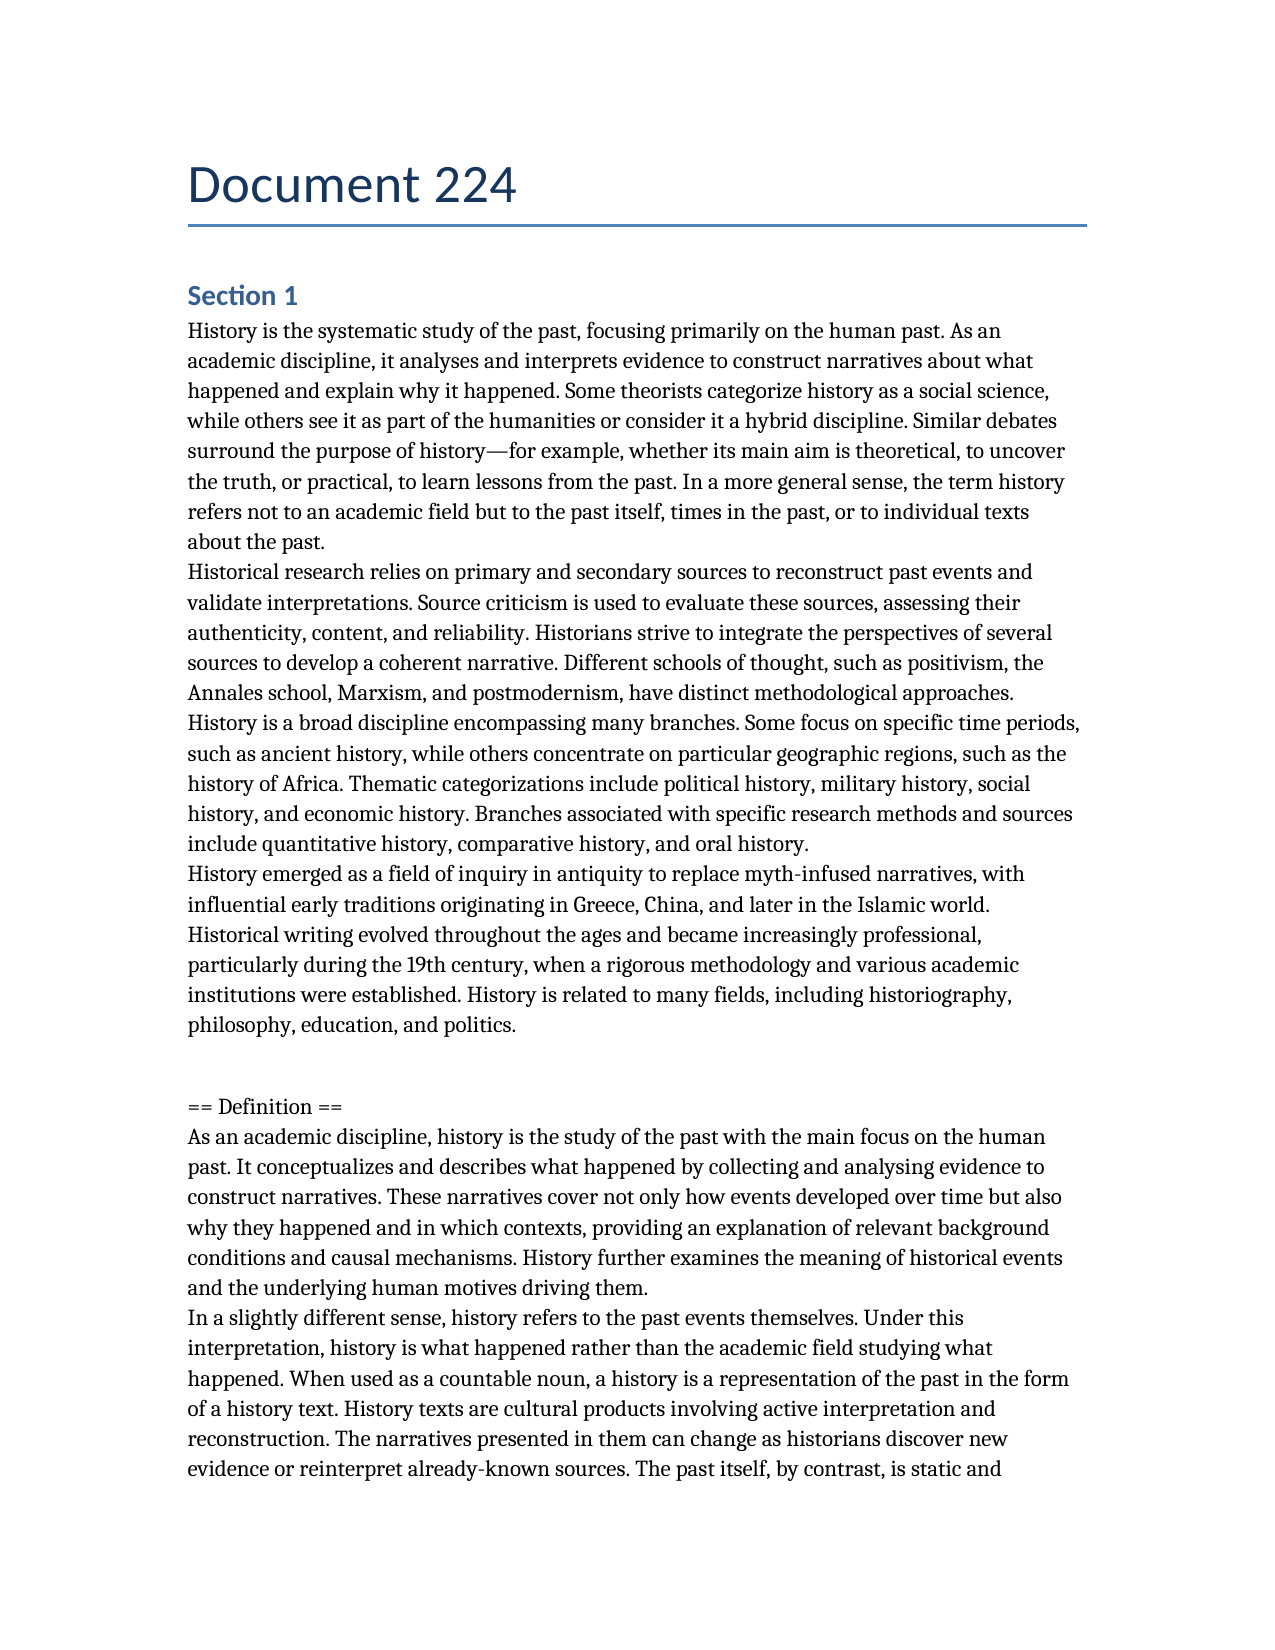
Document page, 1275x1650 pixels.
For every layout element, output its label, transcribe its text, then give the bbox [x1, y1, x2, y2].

text History is the systematic study of the past, focusing primarily on the human past. As an academic discipline, it analyses and interprets evidence to construct narratives about what happened and explain why it happened. Some theorists categorize history as a social science, while others see it as part of the humanities or consider it a hybrid discipline. Similar debates surround the purpose of history—for example, whether its main aim is theoretical, to uncover the truth, or practical, to learn lessons from the past. In a more general sense, the term history refers not to an academic field but to the past itself, times in the past, or to individual texts about the past. Historical research relies on primary and secondary sources to reconstruct past events and validate interpretations. Source criticism is used to evaluate these sources, assessing their authenticity, content, and reliability. Historians strive to integrate the perspectives of several sources to develop a coherent narrative. Different schools of thought, such as positivism, the Annales school, Marxism, and postmodernism, have distinct methodological approaches. History is a broad discipline encompassing many branches. Some focus on specific time periods, such as ancient history, while others concentrate on particular geographic regions, such as the history of Africa. Thematic categorizations include political history, military history, social history, and economic history. Branches associated with specific research methods and sources include quantitative history, comparative history, and oral history. History emerged as a field of inquiry in antiquity to replace myth-infused narratives, with influential early traditions originating in Greece, China, and later in the Islamic world. Historical writing evolved throughout the ages and became increasingly professional, particularly during the 19th century, when a rigorous methodology and various academic institutions were established. History is related to many fields, including historiography, philosophy, education, and politics. [187, 317, 1087, 1039]
text == Definition == As an academic discipline, history is the study of the past with the main focus on the human past. It conceptualizes and describes what happened by collecting and analysing evidence to construct narratives. These narratives cover not only how events developed over time but also why they happened and in which contexts, providing an explanation of relevant background conditions and causal mechanisms. History further examines the meaning of historical events and the underlying human motives driving them. In a slightly different sense, history refers to the past events themselves. Under this interpretation, history is what happened rather than the academic field studying what happened. When used as a countable noun, a history is a representation of the past in the form of a history text. History texts are cultural products involving active interpretation and reconstruction. The narratives presented in them can change as historians discover new evidence or reinterpret already-known sources. The past itself, by contrast, is static and [187, 1063, 1087, 1482]
title Document 224 [187, 150, 1087, 227]
subtitle Section 1 [187, 277, 1087, 312]
